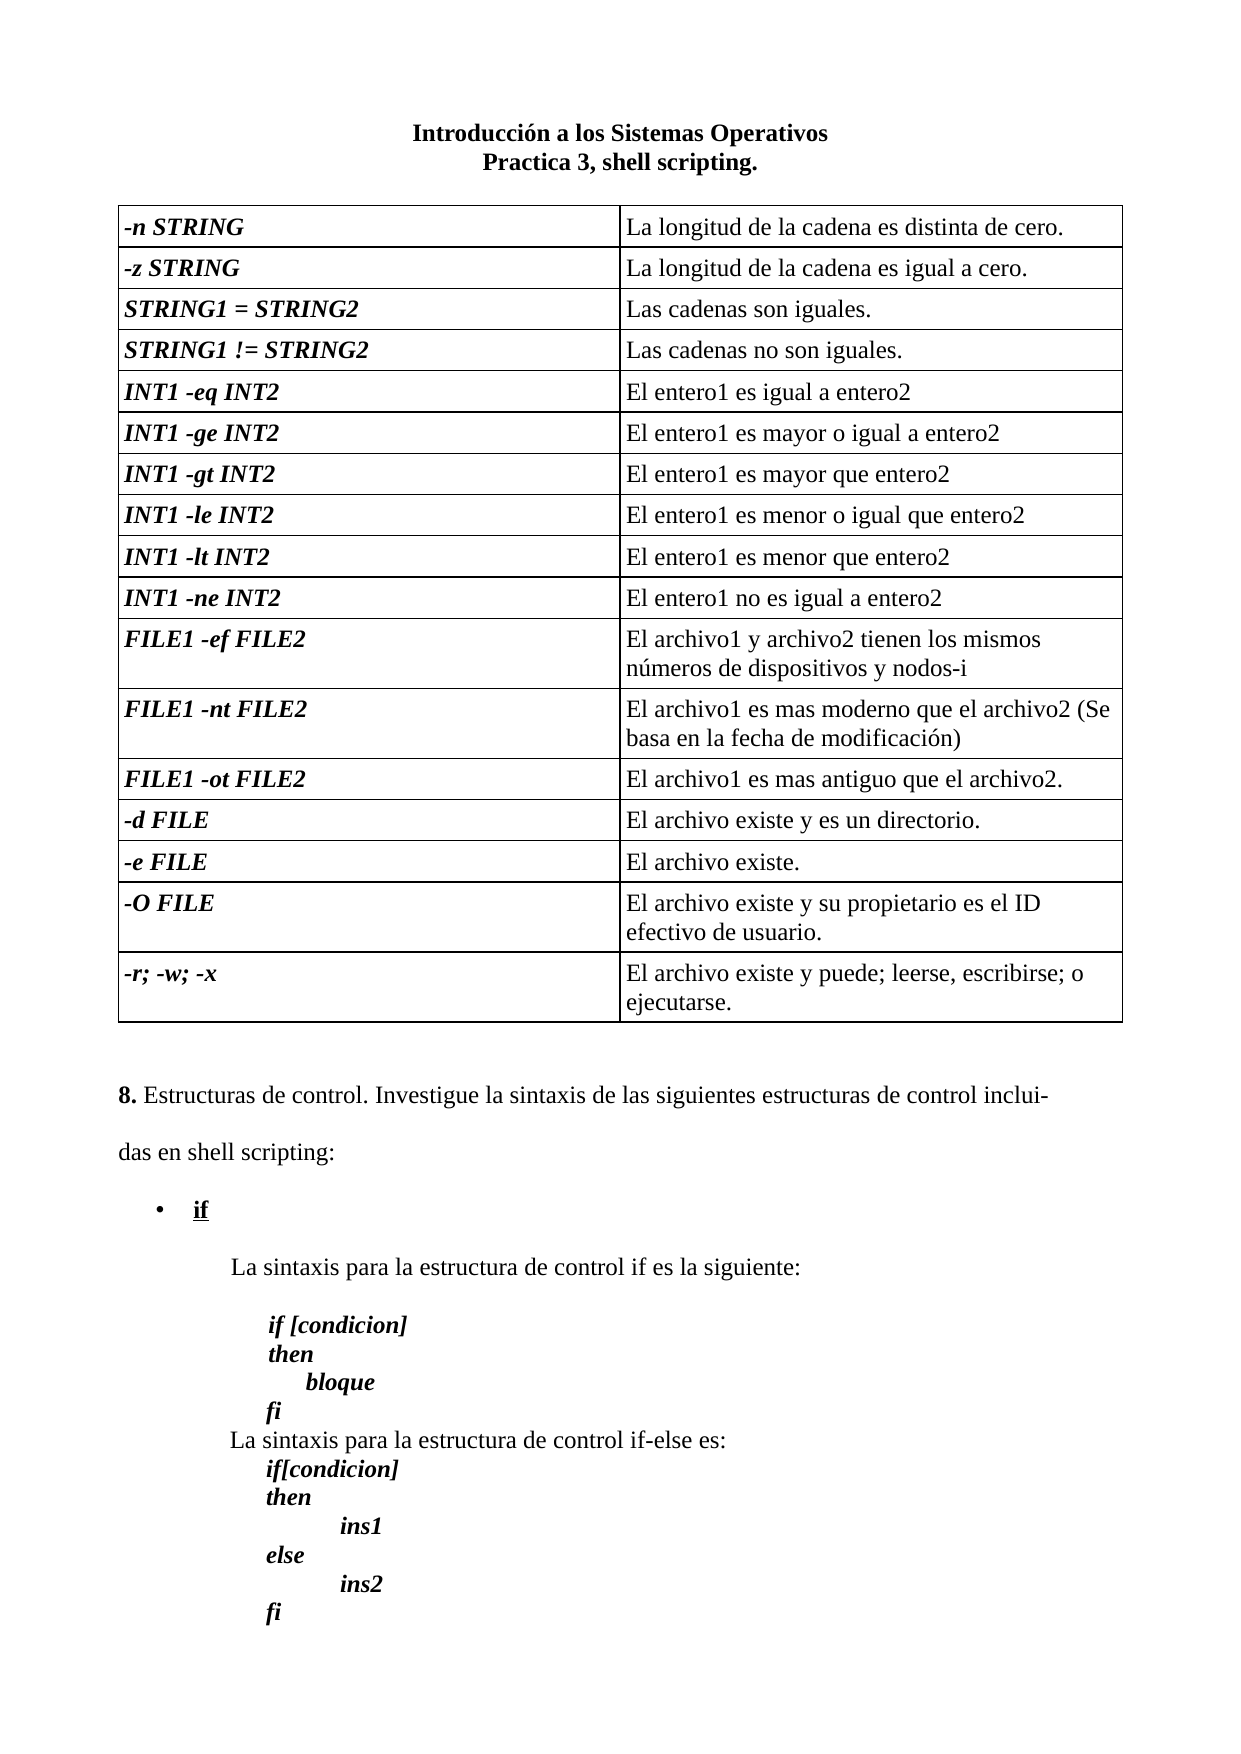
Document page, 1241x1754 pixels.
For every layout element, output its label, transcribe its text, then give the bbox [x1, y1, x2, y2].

table_cell STRING1 = STRING2 [119, 289, 619, 329]
list if [156, 1195, 1122, 1224]
table_cell INT1 -lt INT2 [119, 536, 619, 576]
table_cell INT1 -gt INT2 [119, 454, 619, 494]
table_cell -O FILE [119, 883, 619, 951]
table_cell INT1 -le INT2 [119, 495, 619, 535]
table_cell INT1 -eq INT2 [119, 371, 619, 411]
table_cell INT1 -ne INT2 [119, 578, 619, 618]
text 8. Estructuras de control. Investigue la sintaxis de las siguientes estructuras de control inclui- [118, 1080, 1122, 1109]
text das en shell scripting: [118, 1137, 1122, 1166]
text ins2 [118, 1569, 1122, 1597]
text La sintaxis para la estructura de control if-else es: [118, 1425, 1122, 1454]
table_cell El entero1 es igual a entero2 [621, 371, 1122, 411]
list bloque [268, 1367, 1122, 1396]
table_cell INT1 -ge INT2 [119, 413, 619, 453]
table_cell El entero1 es menor o igual que entero2 [621, 495, 1122, 535]
table_cell El archivo existe y es un directorio. [621, 800, 1122, 840]
table_cell El archivo1 y archivo2 tienen los mismos números de dispositivos y nodos-i [621, 619, 1122, 688]
list La sintaxis para la estructura de control if es la siguiente: [193, 1252, 1122, 1281]
text else [118, 1540, 1122, 1569]
table_cell -n STRING [119, 206, 619, 246]
text then [118, 1482, 1122, 1511]
text fi [118, 1396, 1122, 1425]
table_cell -z STRING [119, 248, 619, 288]
table_cell La longitud de la cadena es distinta de cero. [621, 206, 1122, 246]
list if [condicion] [231, 1310, 1122, 1339]
table_cell El entero1 es mayor o igual a entero2 [621, 413, 1122, 453]
table_cell FILE1 -nt FILE2 [119, 689, 619, 758]
table_cell El archivo1 es mas moderno que el archivo2 (Se basa en la fecha de modificación) [621, 689, 1122, 758]
table_cell STRING1 != STRING2 [119, 330, 619, 370]
table_cell El archivo1 es mas antiguo que el archivo2. [621, 759, 1122, 799]
table_cell -d FILE [119, 800, 619, 840]
list then [231, 1339, 1122, 1367]
table_cell El archivo existe. [621, 841, 1122, 881]
table_cell El entero1 no es igual a entero2 [621, 578, 1122, 618]
table_cell FILE1 -ot FILE2 [119, 759, 619, 799]
table_cell El archivo existe y puede; leerse, escribirse; o ejecutarse. [621, 953, 1122, 1021]
text ins1 [118, 1511, 1122, 1540]
text if[condicion] [118, 1454, 1122, 1482]
text fi [118, 1597, 1122, 1626]
table_cell -e FILE [119, 841, 619, 881]
table_cell El entero1 es menor que entero2 [621, 536, 1122, 576]
table_cell El archivo existe y su propietario es el ID efectivo de usuario. [621, 883, 1122, 951]
table_cell Las cadenas son iguales. [621, 289, 1122, 329]
table_cell La longitud de la cadena es igual a cero. [621, 248, 1122, 288]
table_cell El entero1 es mayor que entero2 [621, 454, 1122, 494]
table_cell -r; -w; -x [119, 953, 619, 1021]
table_cell Las cadenas no son iguales. [621, 330, 1122, 370]
table_cell FILE1 -ef FILE2 [119, 619, 619, 688]
